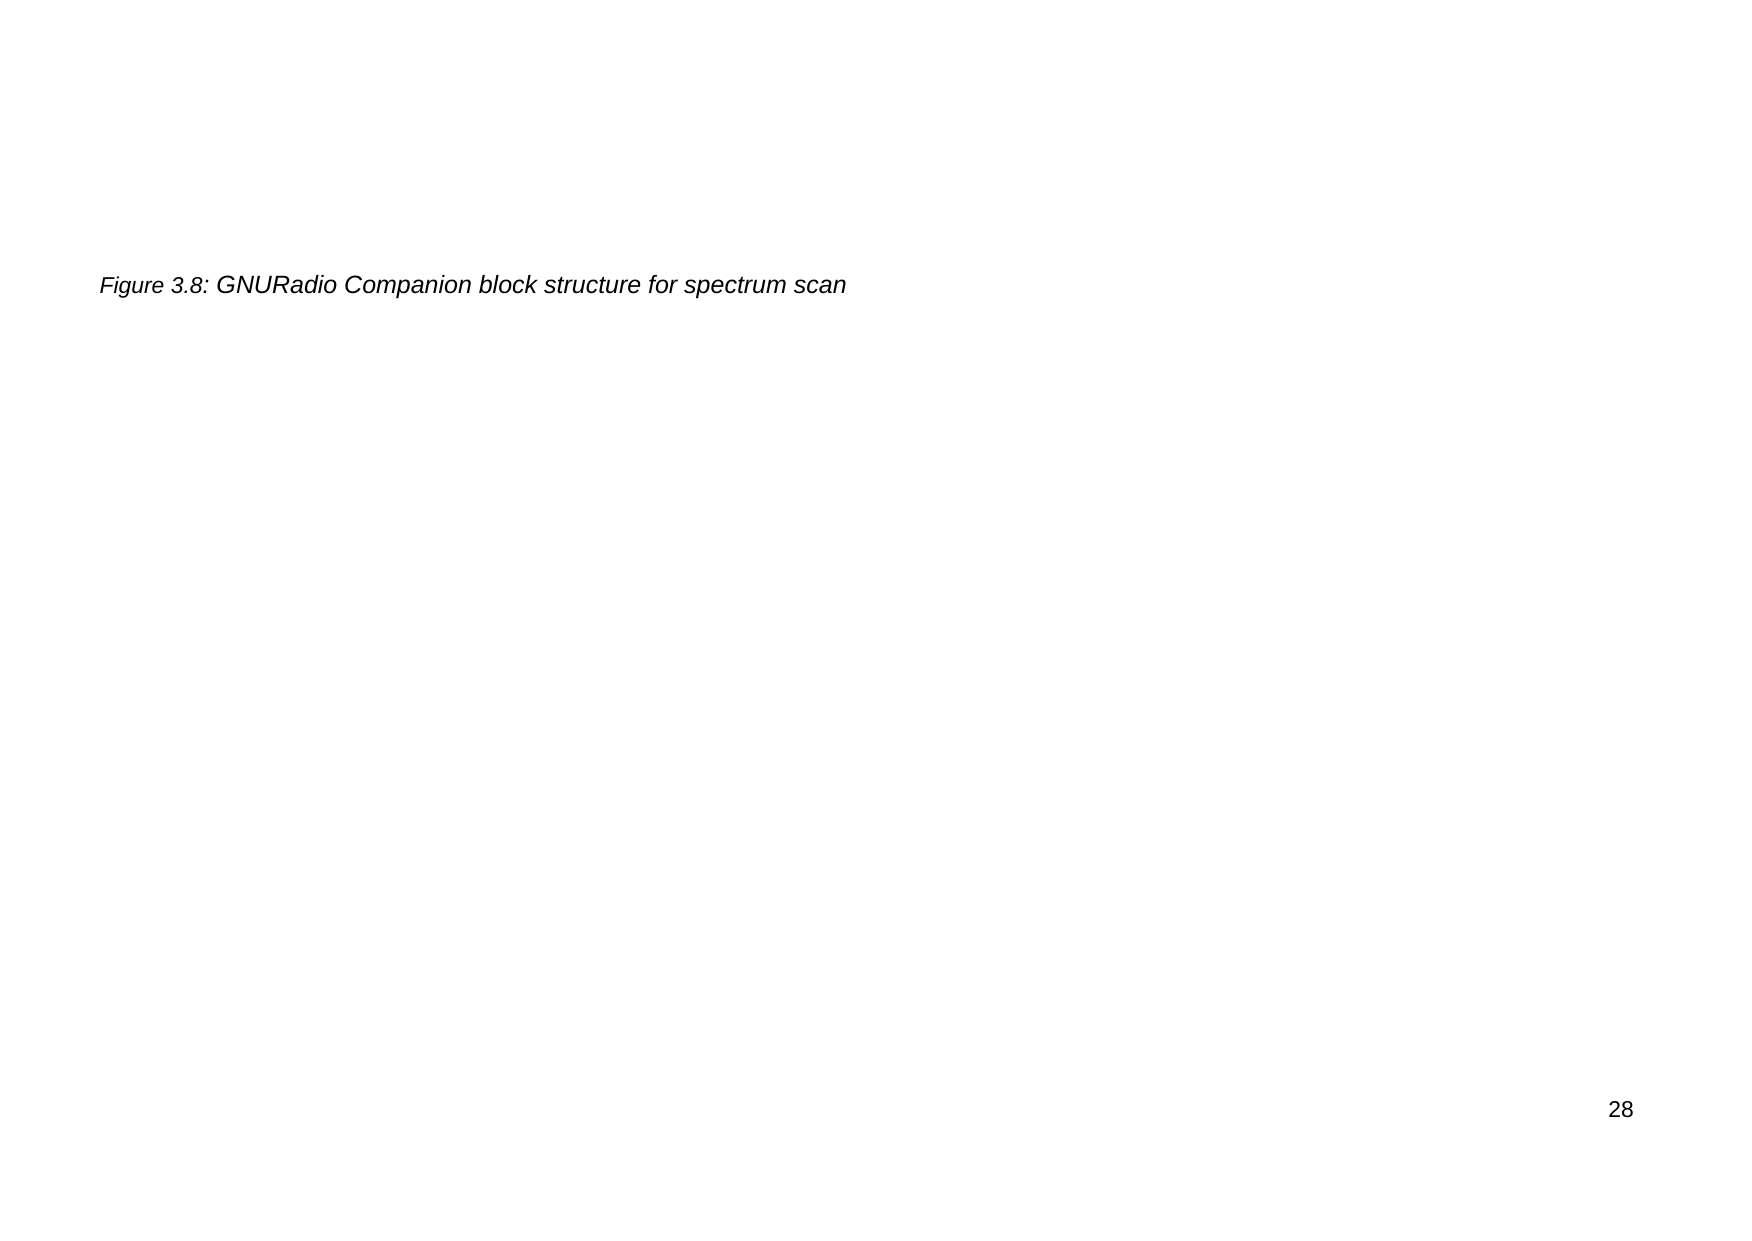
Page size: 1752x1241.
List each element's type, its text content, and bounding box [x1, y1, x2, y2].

text Figure 3.8: GNURadio Companion block structure for spectrum scan [99, 270, 1652, 299]
